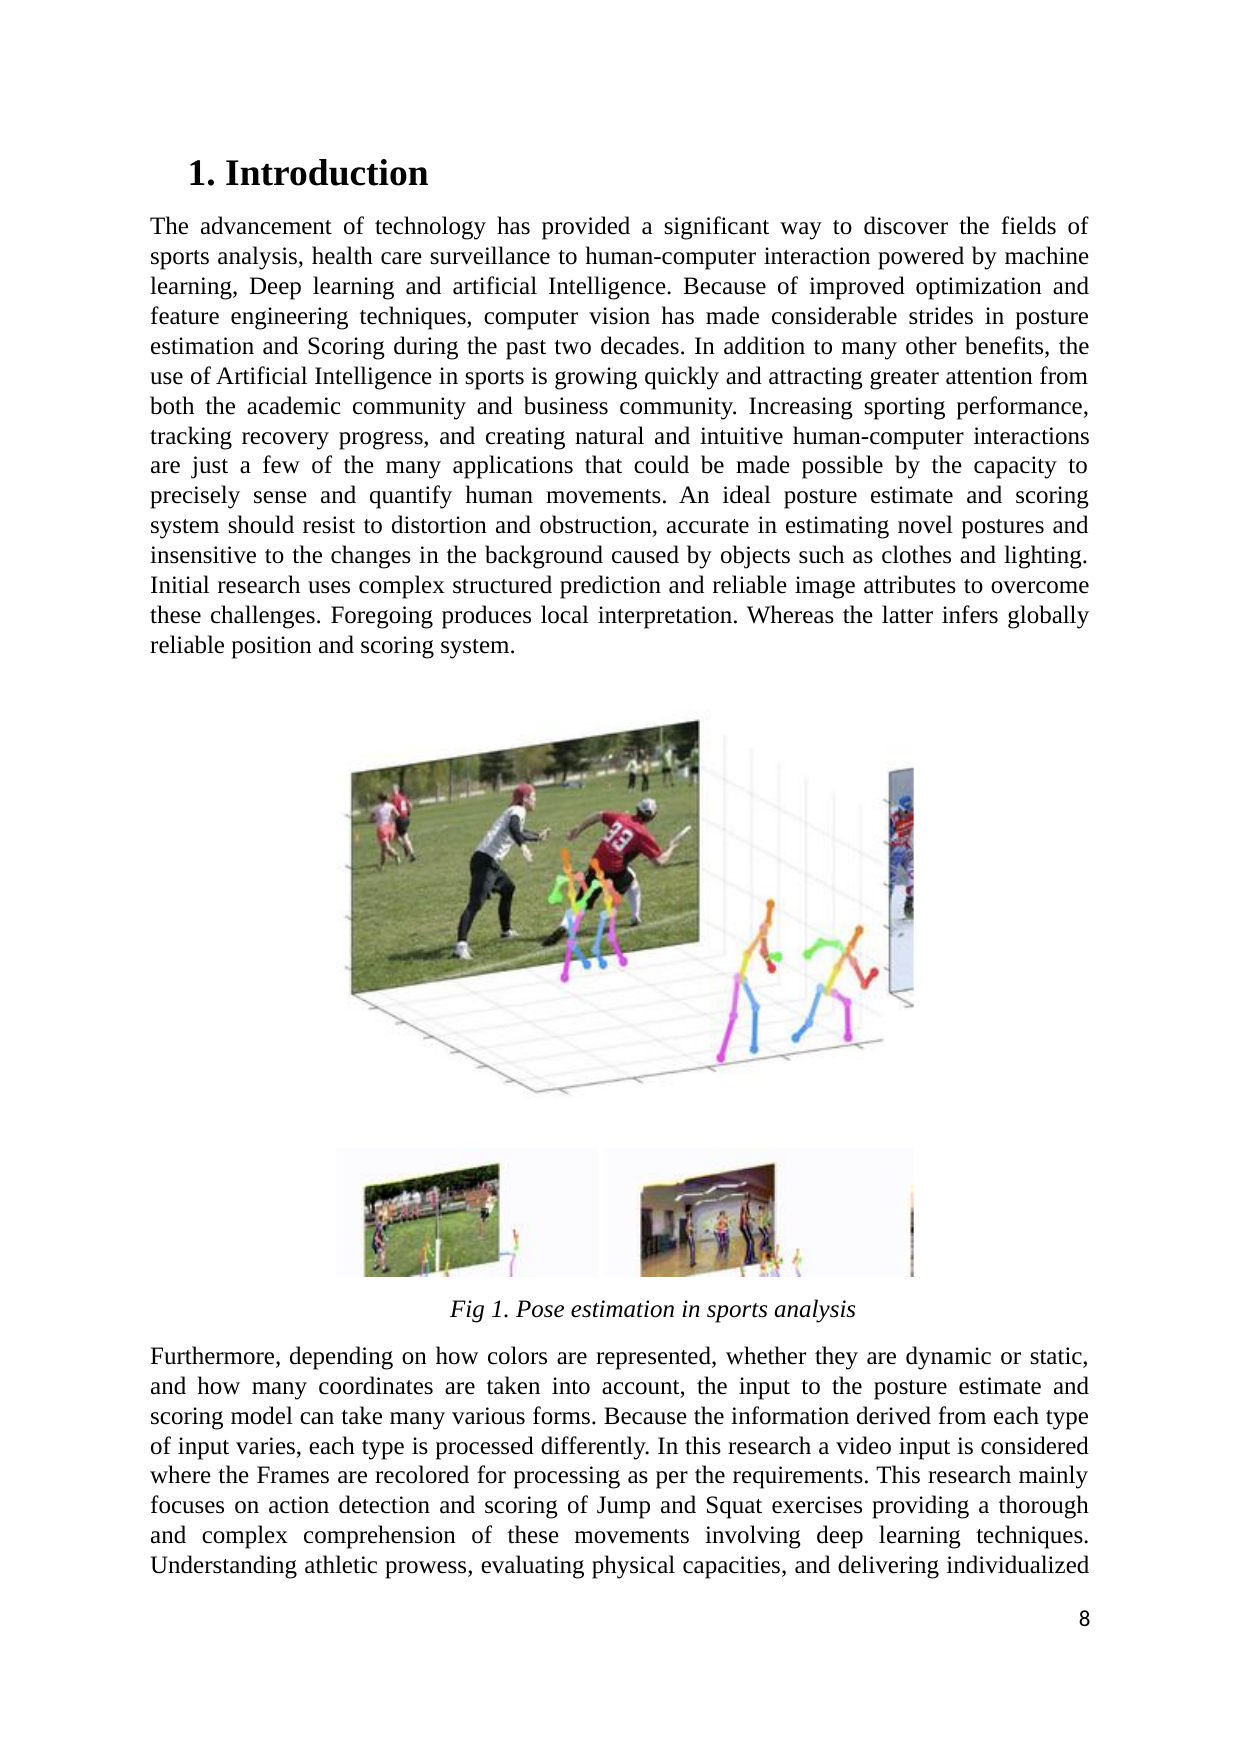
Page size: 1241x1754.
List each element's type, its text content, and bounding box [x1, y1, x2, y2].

text Furthermore, depending on how colors are represented, whether they are dynamic or static, and how many coordinates are taken into account, the input to the posture estimate and scoring model can take many various forms. Because the information derived from each type of input varies, each type is processed differently. In this research a video input is considered where the Frames are recolored for processing as per the requirements. This research mainly focuses on action detection and scoring of Jump and Squat exercises providing a thorough and complex comprehension of these movements involving deep learning techniques. Understanding athletic prowess, evaluating physical capacities, and delivering individualized [150, 1341, 1090, 1579]
text Fig 1. Pose estimation in sports analysis [150, 1294, 1090, 1323]
text The advancement of technology has provided a significant way to discover the fields of sports analysis, health care surveillance to human-computer interaction powered by machine learning, Deep learning and artificial Intelligence. Because of improved optimization and feature engineering techniques, computer vision has made considerable strides in posture estimation and Scoring during the past two decades. In addition to many other benefits, the use of Artificial Intelligence in sports is growing quickly and attracting greater attention from both the academic community and business community. Increasing sporting performance, tracking recovery progress, and creating natural and intuitive human-computer interactions are just a few of the many applications that could be made possible by the capacity to precisely sense and quantify human movements. An ideal posture estimate and scoring system should resist to distortion and obstruction, accurate in estimating novel postures and insensitive to the changes in the background caused by objects such as clothes and lighting. Initial research uses complex structured prediction and reliable image attributes to overcome these challenges. Foregoing produces local interpretation. Whereas the latter infers globally reliable position and scoring system. [150, 211, 1090, 659]
list Introduction [187, 150, 1090, 193]
